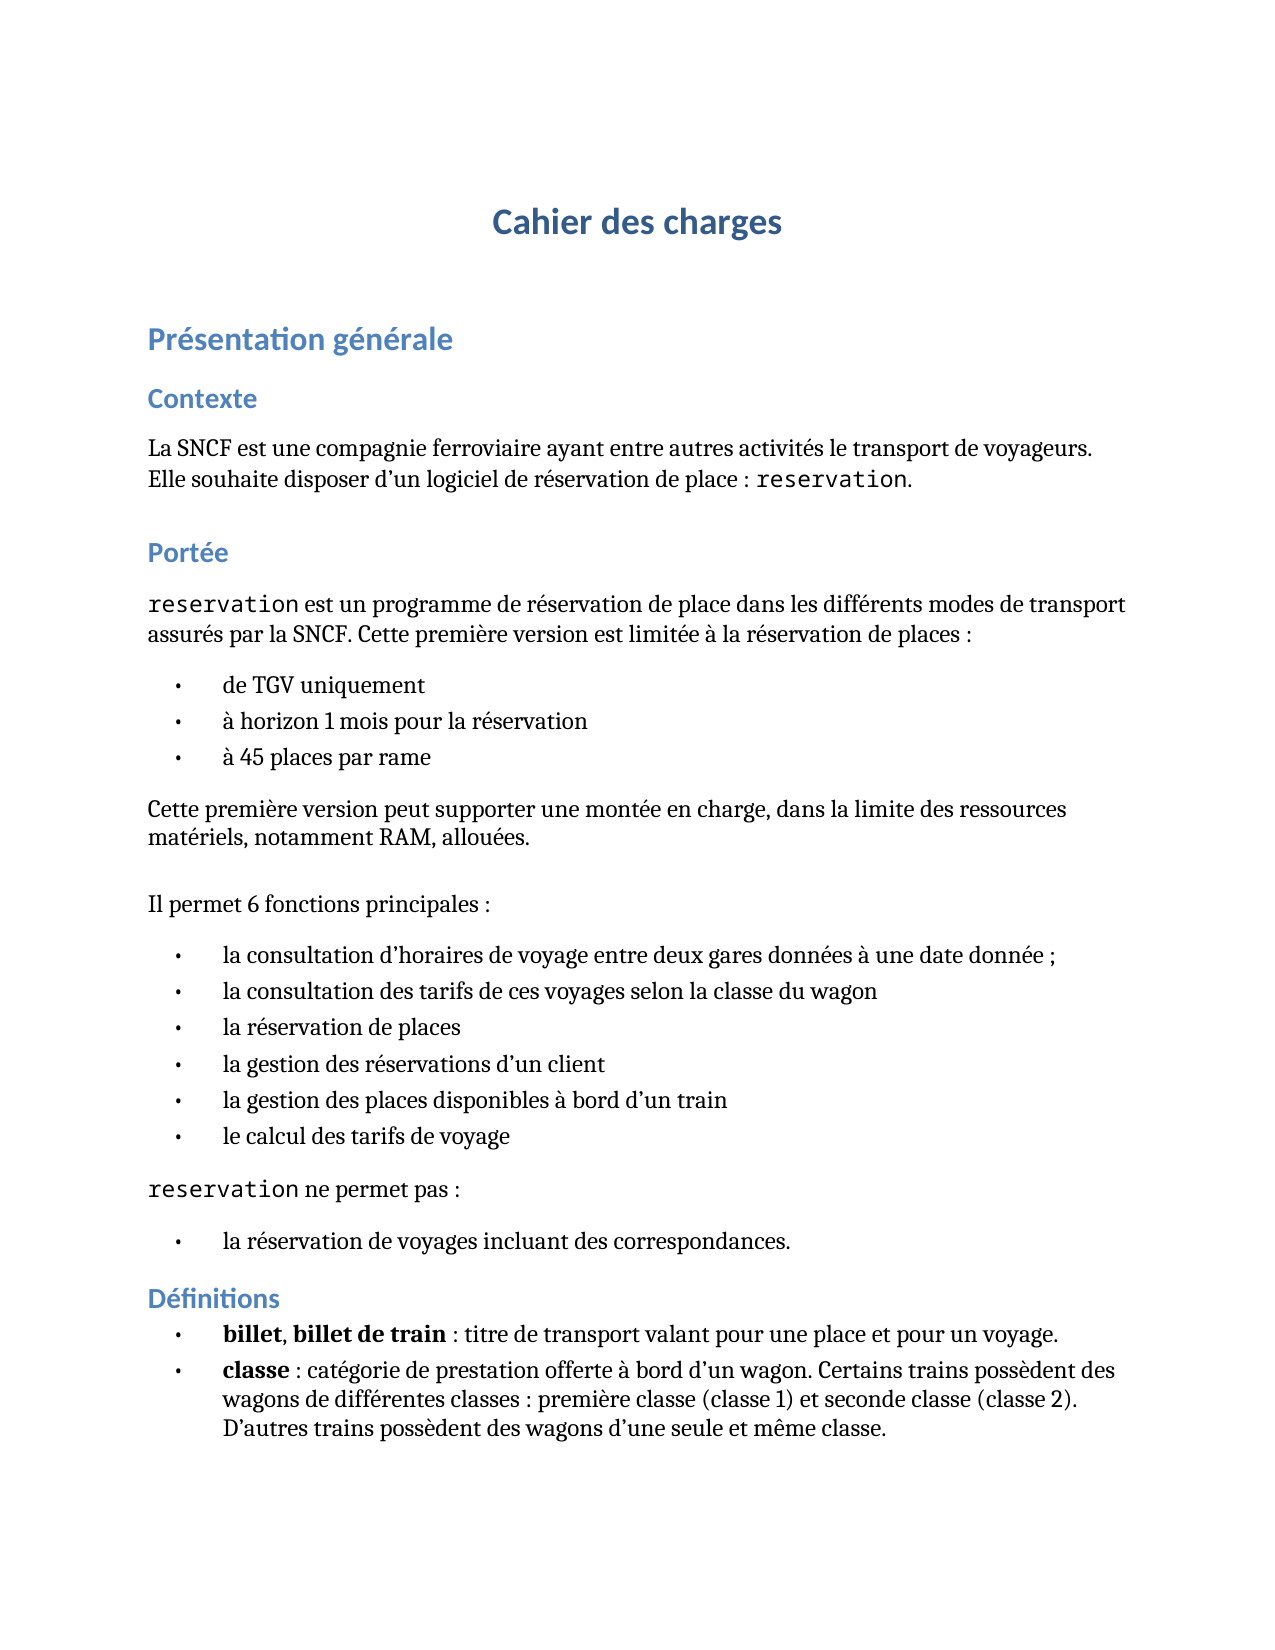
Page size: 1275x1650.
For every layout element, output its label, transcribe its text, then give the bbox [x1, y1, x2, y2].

list billet, billet de train : titre de transport valant pour une place et pour un voyage. [173, 1320, 1127, 1348]
list de TGV uniquement [173, 671, 1127, 699]
list la gestion des places disponibles à bord d’un train [173, 1086, 1127, 1114]
list la consultation d’horaires de voyage entre deux gares données à une date donnée ; [173, 941, 1127, 969]
text Cette première version peut supporter une montée en charge, dans la limite des ressources matériels, notamment RAM, allouées. [148, 794, 1127, 852]
text Cahier des charges [148, 198, 1127, 243]
text La SNCF est une compagnie ferroviaire ayant entre autres activités le transport de voyageurs. Elle souhaite disposer d’un logiciel de réservation de place : reservation. [148, 434, 1127, 494]
subtitle Définitions [148, 1280, 1127, 1316]
list classe : catégorie de prestation offerte à bord d’un wagon. Certains trains possèdent des wagons de différentes classes : première classe (classe 1) et seconde classe (classe 2). D’autres trains possèdent des wagons d’une seule et même classe. [173, 1356, 1127, 1442]
list à 45 places par rame [173, 743, 1127, 772]
list le calcul des tarifs de voyage [173, 1122, 1127, 1151]
text reservation est un programme de réservation de place dans les différents modes de transport assurés par la SNCF. Cette première version est limitée à la réservation de places : [148, 588, 1127, 648]
list la réservation de voyages incluant des correspondances. [173, 1227, 1127, 1256]
subtitle Contexte [148, 380, 1127, 416]
list la consultation des tarifs de ces voyages selon la classe du wagon [173, 977, 1127, 1006]
list à horizon 1 mois pour la réservation [173, 707, 1127, 736]
subtitle Présentation générale [148, 318, 1127, 359]
subtitle Portée [148, 534, 1127, 569]
text reservation ne permet pas : [148, 1173, 1127, 1204]
list la réservation de places [173, 1013, 1127, 1042]
list la gestion des réservations d’un client [173, 1049, 1127, 1078]
text Il permet 6 fonctions principales : [148, 889, 1127, 918]
